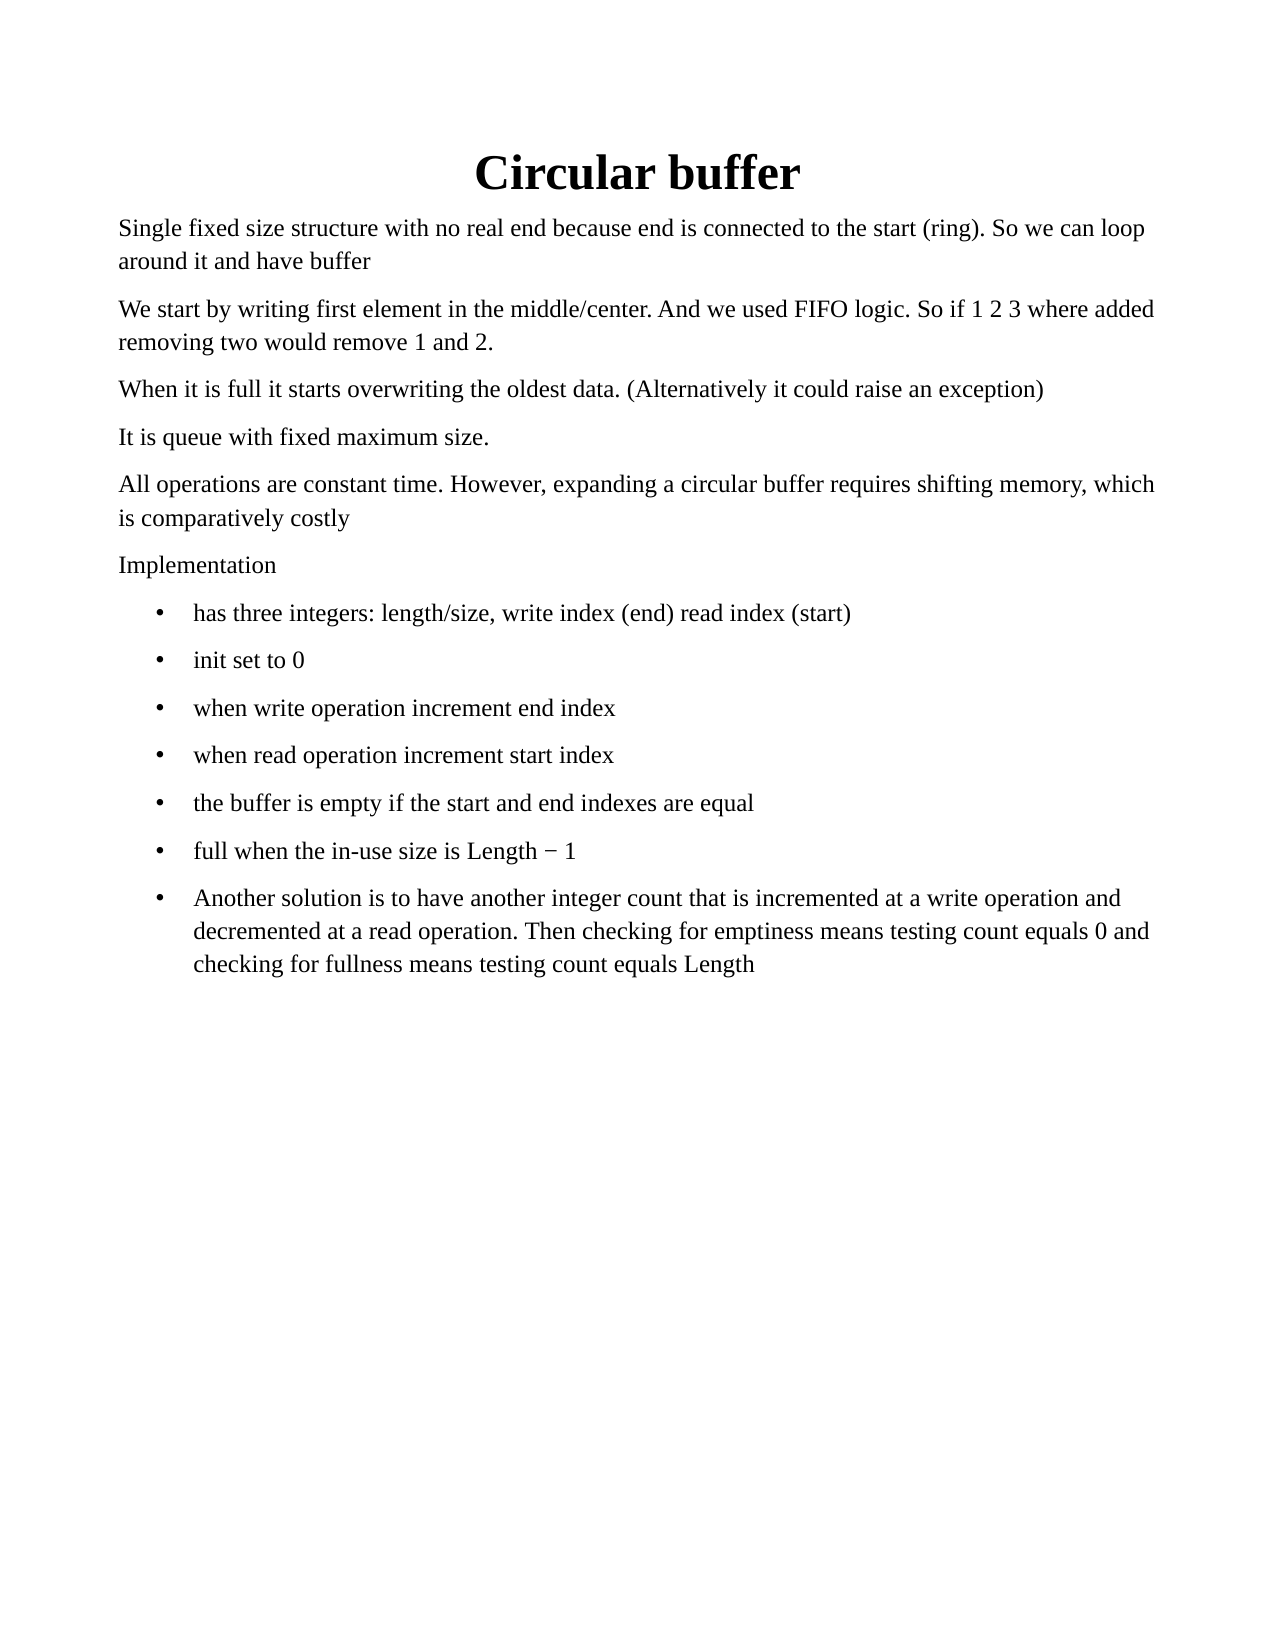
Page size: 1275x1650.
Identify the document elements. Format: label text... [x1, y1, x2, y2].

list when read operation increment start index [156, 741, 1157, 769]
subtitle Circular buffer [118, 143, 1157, 201]
text Implementation [118, 550, 1157, 579]
text When it is full it starts overwriting the oldest data. (Alternatively it could raise an exception) [118, 374, 1157, 403]
list has three integers: length/size, write index (end) read index (start) [156, 598, 1157, 627]
text All operations are constant time. However, expanding a circular buffer requires shifting memory, which is comparatively costly [118, 469, 1157, 531]
list Another solution is to have another integer count that is incremented at a write operation and decremented at a read operation. Then checking for emptiness means testing count equals 0 and checking for fullness means testing count equals Length [156, 883, 1157, 978]
list the buffer is empty if the start and end indexes are equal [156, 788, 1157, 817]
list init set to 0 [156, 645, 1157, 674]
text We start by writing first element in the middle/center. And we used FIFO logic. So if 1 2 3 where added removing two would remove 1 and 2. [118, 294, 1157, 356]
text It is queue with fixed maximum size. [118, 422, 1157, 451]
list full when the in-use size is Length − 1 [156, 836, 1157, 864]
list when write operation increment end index [156, 693, 1157, 722]
text Single fixed size structure with no real end because end is connected to the start (ring). So we can loop around it and have buffer [118, 213, 1157, 275]
